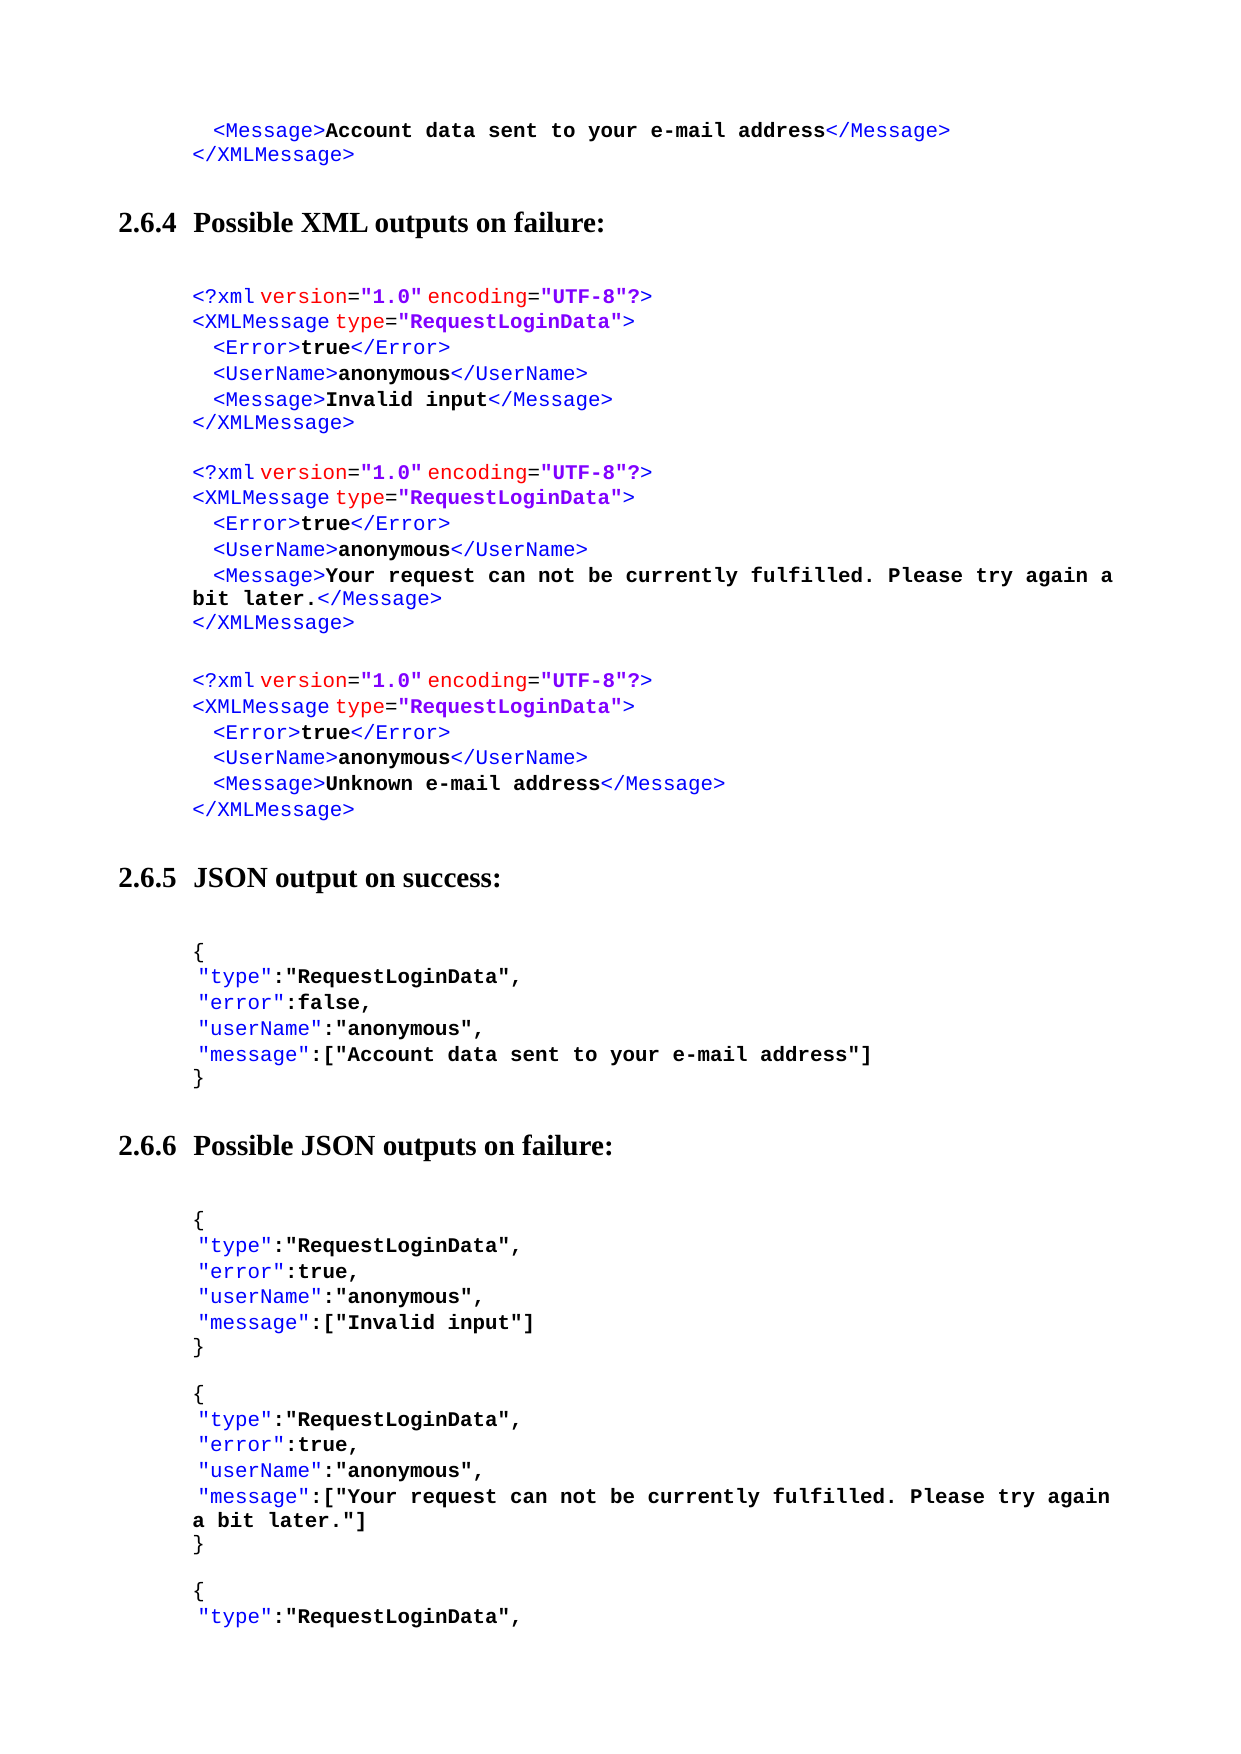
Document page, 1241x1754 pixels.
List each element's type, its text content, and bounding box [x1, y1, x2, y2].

text <Message>Account data sent to your e-mail address</Message> </XMLMessage> [118, 118, 1122, 167]
text { "type":"RequestLoginData", "error":false, "userName":"anonymous", "message":["Account data sent to your e-mail address"] } [118, 906, 1122, 1091]
subtitle Possible XML outputs on failure: [118, 205, 1122, 238]
text <?xml version="1.0" encoding="UTF-8"?> <XMLMessage type="RequestLoginData"> <Error>true</Error> <UserName>anonymous</UserName> <Message>Invalid input</Message> </XMLMessage> <?xml version="1.0" encoding="UTF-8"?> <XMLMessage type="RequestLoginData"> <Error>true</Error> <UserName>anonymous</UserName> <Message>Your request can not be currently fulfilled. Please try again a bit later.</Message> </XMLMessage> <?xml version="1.0" encoding="UTF-8"?> <XMLMessage type="RequestLoginData"> <Error>true</Error> <UserName>anonymous</UserName> <Message>Unknown e-mail address</Message> </XMLMessage> [118, 251, 1122, 822]
text { "type":"RequestLoginData", "error":true, "userName":"anonymous", "message":["Invalid input"] } { "type":"RequestLoginData", "error":true, "userName":"anonymous", "message":["Your request can not be currently fulfilled. Please try again a bit later."] } { "type":"RequestLoginData", [118, 1174, 1122, 1630]
subtitle Possible JSON outputs on failure: [118, 1128, 1122, 1162]
subtitle JSON output on success: [118, 860, 1122, 893]
